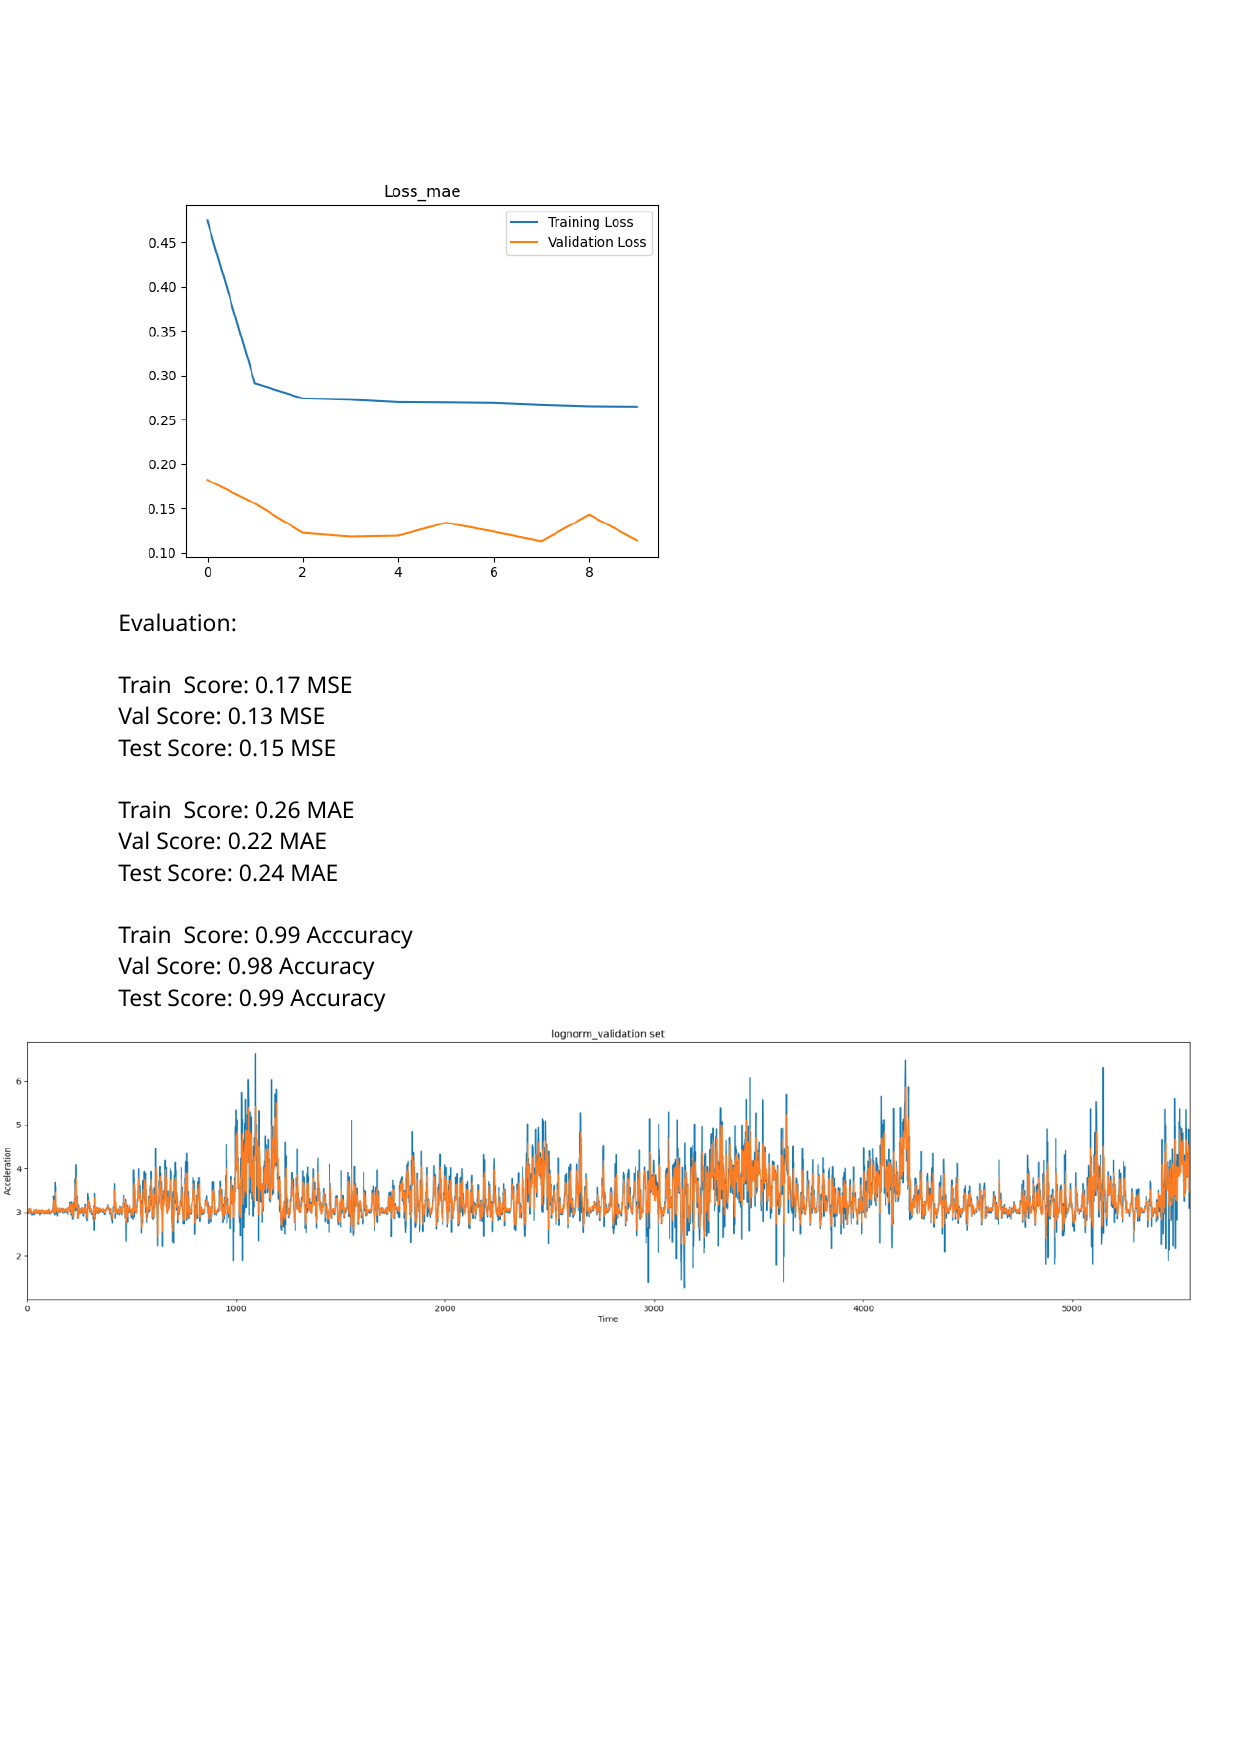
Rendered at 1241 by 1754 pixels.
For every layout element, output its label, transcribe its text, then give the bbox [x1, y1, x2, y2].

text Val Score: 0.98 Accuracy [118, 950, 1122, 982]
text Train Score: 0.17 MSE [118, 669, 1122, 700]
text Train Score: 0.99 Acccuracy [118, 919, 1122, 950]
text Val Score: 0.22 MAE [118, 825, 1122, 857]
picture [0, 1026, 1203, 1330]
text Train Score: 0.26 MAE [118, 794, 1122, 825]
text Test Score: 0.99 Accuracy [118, 982, 1122, 1013]
text Evaluation: [118, 149, 1122, 638]
text Val Score: 0.13 MSE [118, 700, 1122, 732]
text Test Score: 0.15 MSE [118, 732, 1122, 763]
text Test Score: 0.24 MAE [118, 857, 1122, 888]
picture [109, 149, 719, 607]
